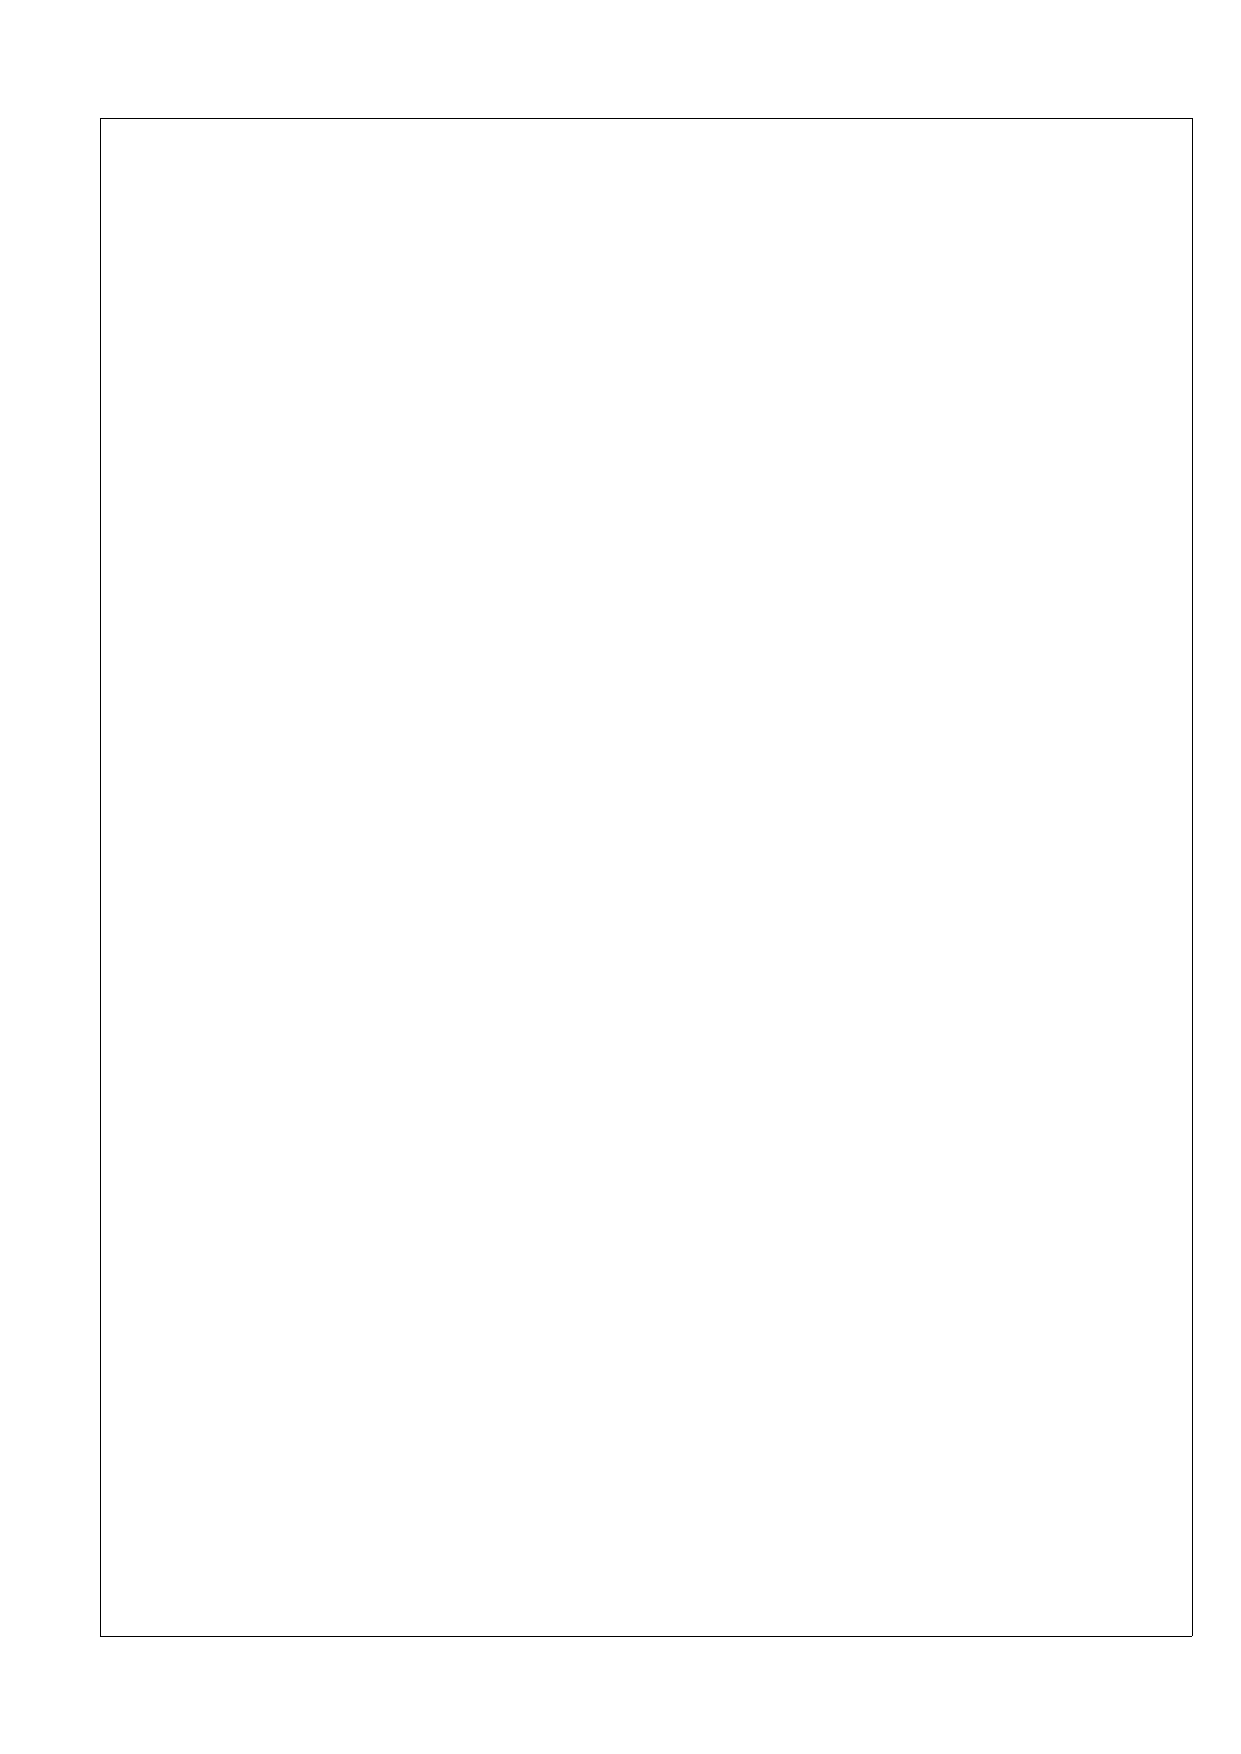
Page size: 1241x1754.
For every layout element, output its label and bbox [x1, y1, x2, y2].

table_cell [101, 119, 1192, 1636]
